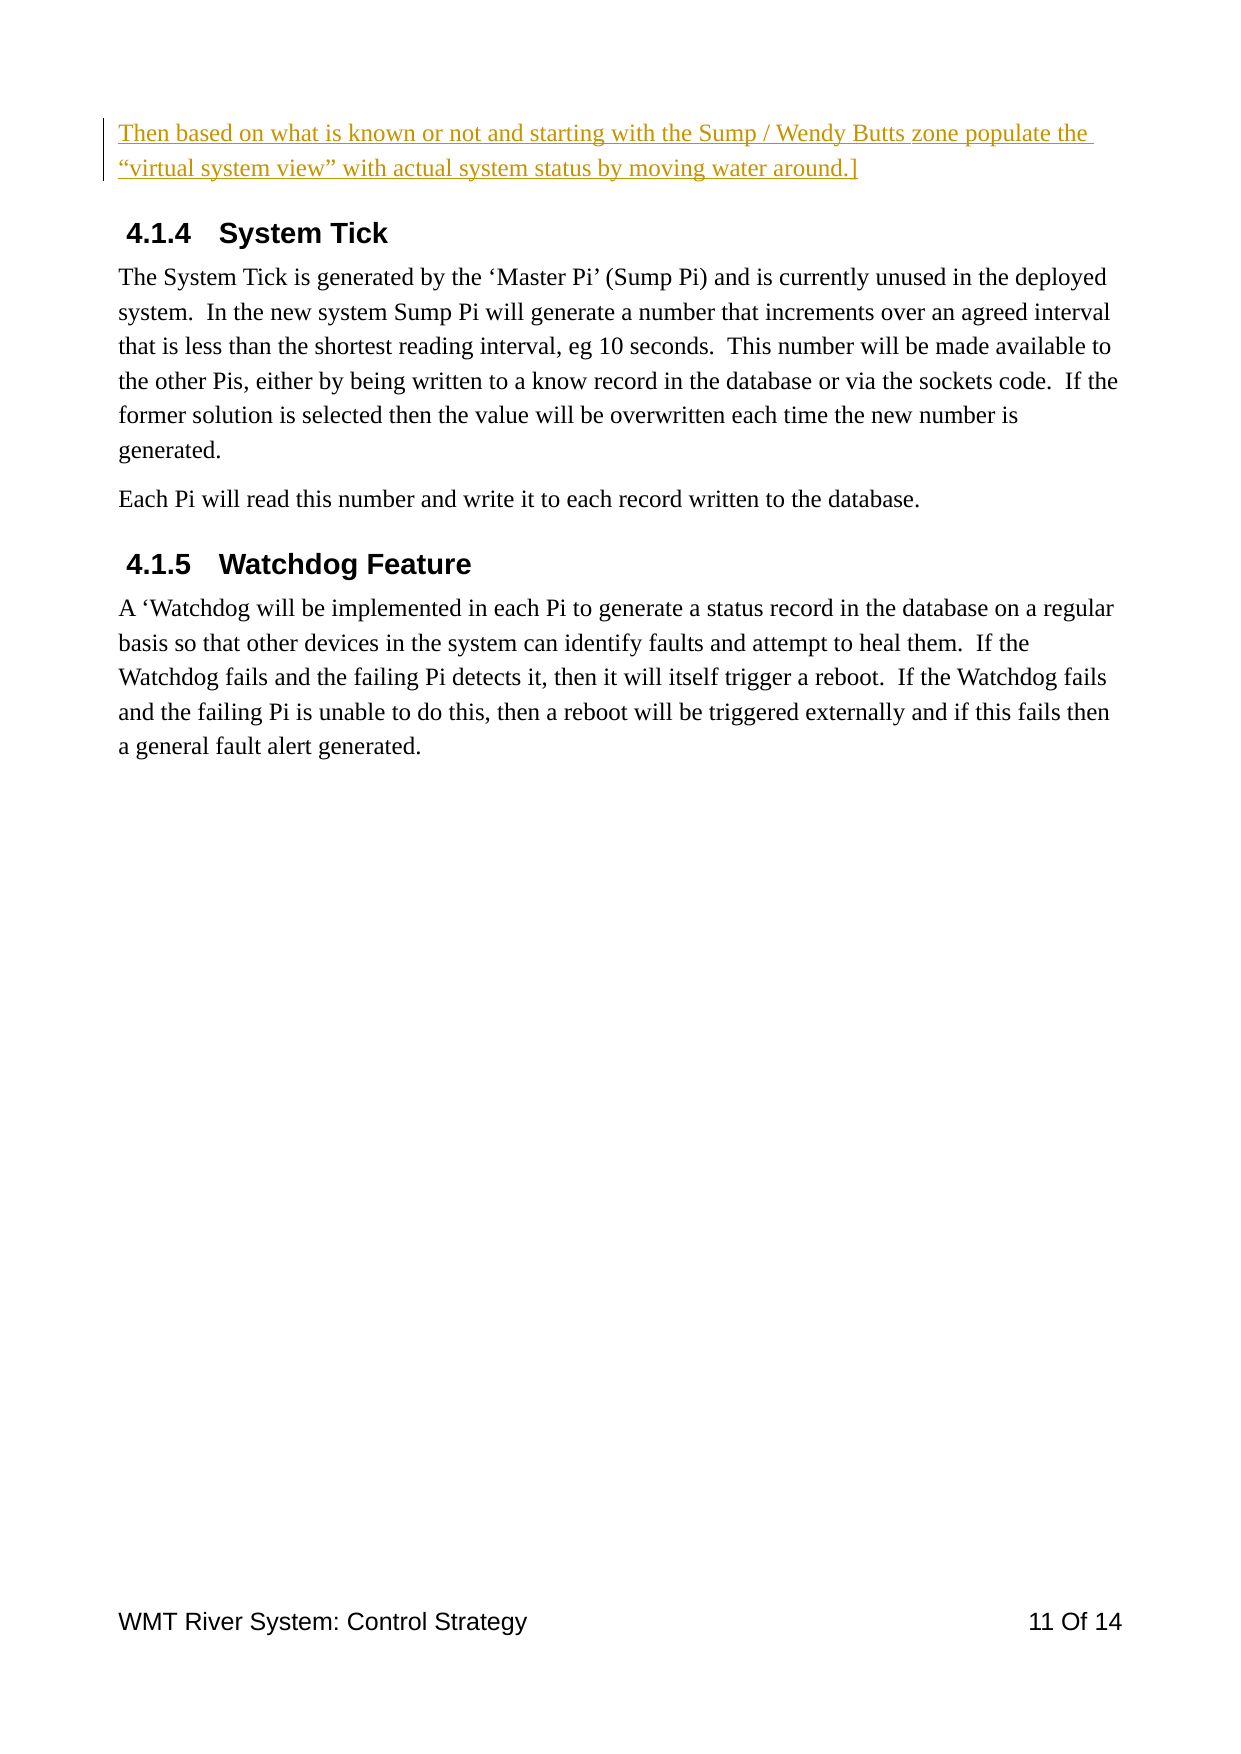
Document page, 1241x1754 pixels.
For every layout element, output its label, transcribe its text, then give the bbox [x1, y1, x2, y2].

text Then based on what is known or not and starting with the Sump / Wendy Butts zone populate the “virtual system view” with actual system status by moving water around.] [118, 118, 1122, 181]
text The System Tick is generated by the ‘Master Pi’ (Sump Pi) and is currently unused in the deployed system. In the new system Sump Pi will generate a number that increments over an agreed interval that is less than the shortest reading interval, eg 10 seconds. This number will be made available to the other Pis, either by being written to a know record in the database or via the sockets code. If the former solution is selected then the value will be overwritten each time the new number is generated. [118, 262, 1122, 463]
text Each Pi will read this number and write it to each record written to the database. [118, 484, 1122, 512]
subtitle System Tick [118, 216, 1122, 250]
text A ‘Watchdog will be implemented in each Pi to generate a status record in the database on a regular basis so that other devices in the system can identify faults and attempt to heal them. If the Watchdog fails and the failing Pi detects it, then it will itself trigger a reboot. If the Watchdog fails and the failing Pi is unable to do this, then a reboot will be triggered externally and if this fails then a general fault alert generated. [118, 593, 1122, 760]
subtitle Watchdog Feature [118, 547, 1122, 581]
